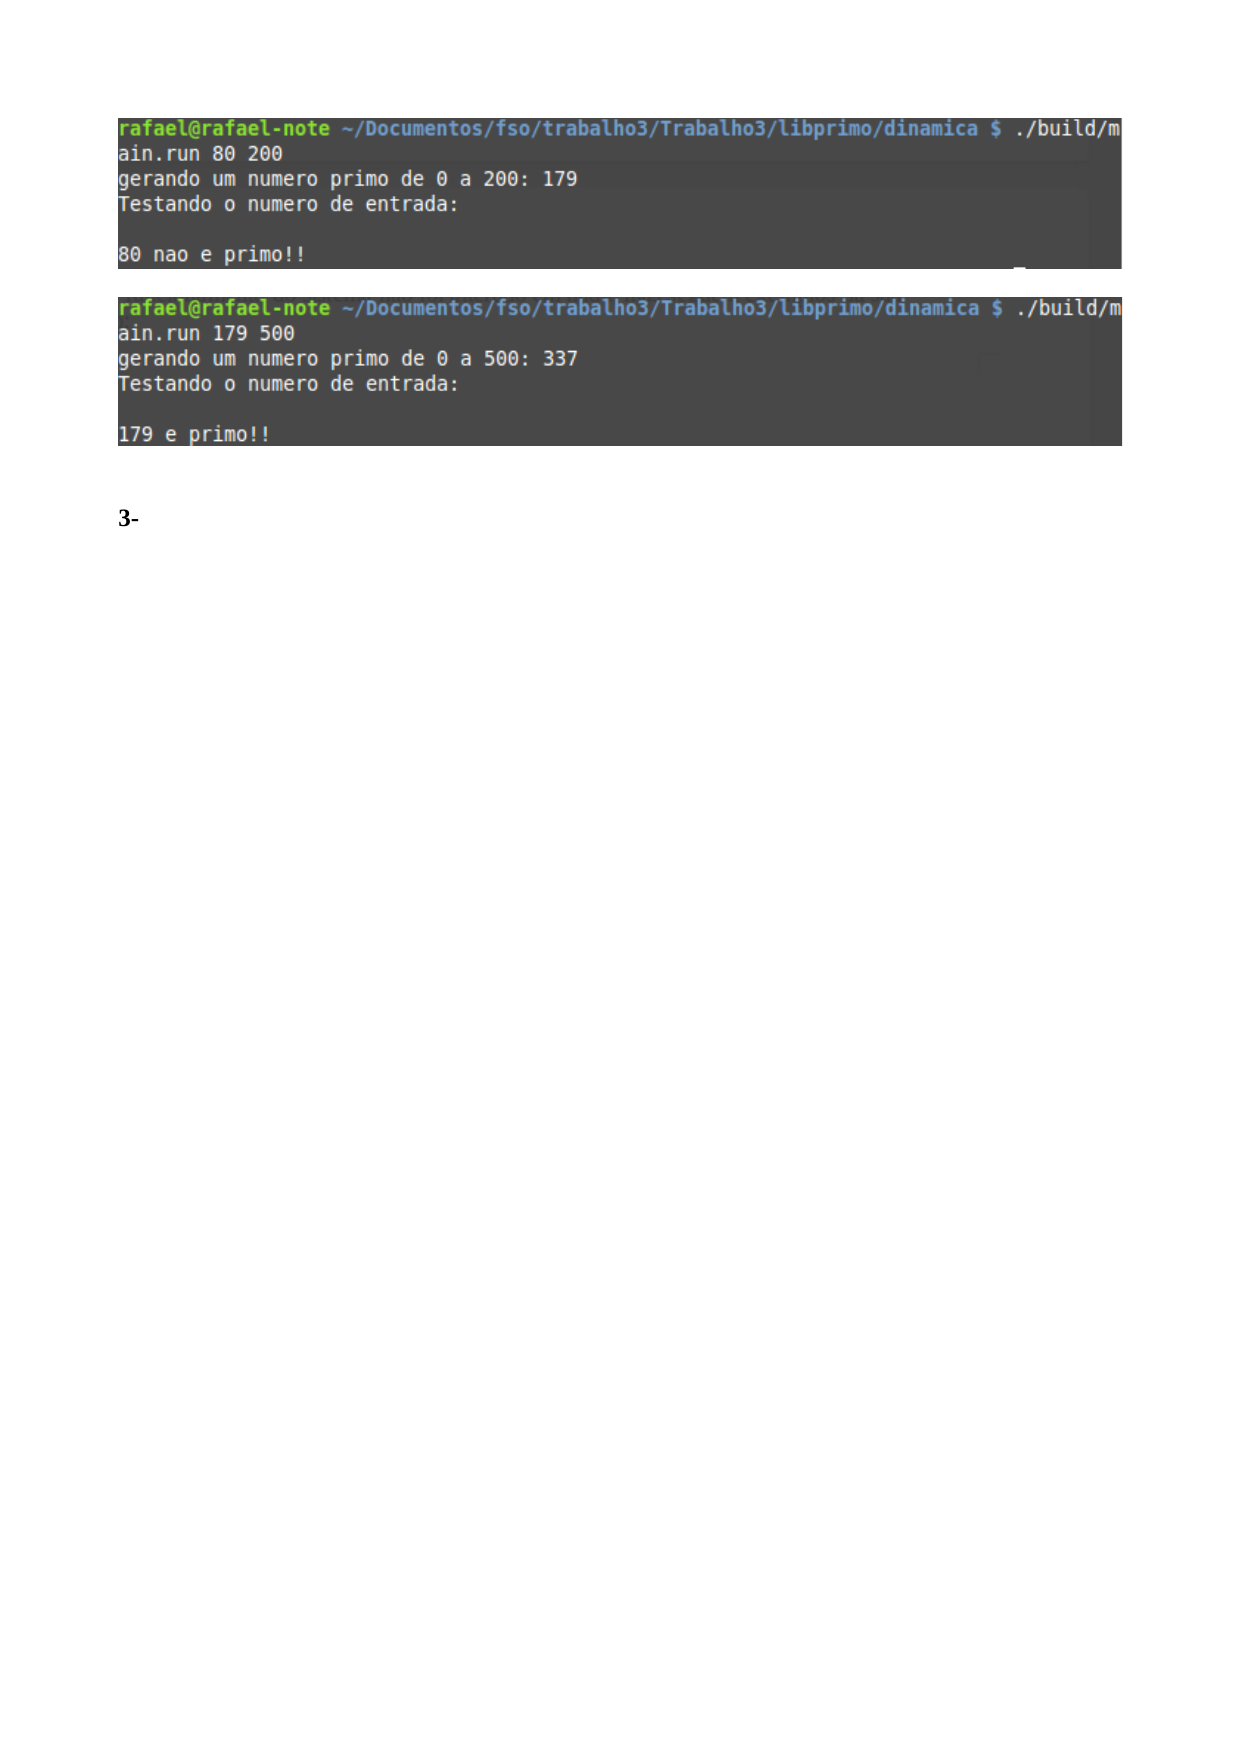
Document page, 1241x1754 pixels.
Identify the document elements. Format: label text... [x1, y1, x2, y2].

text 3- [118, 503, 1122, 532]
picture [118, 118, 1123, 269]
picture [118, 297, 1123, 446]
